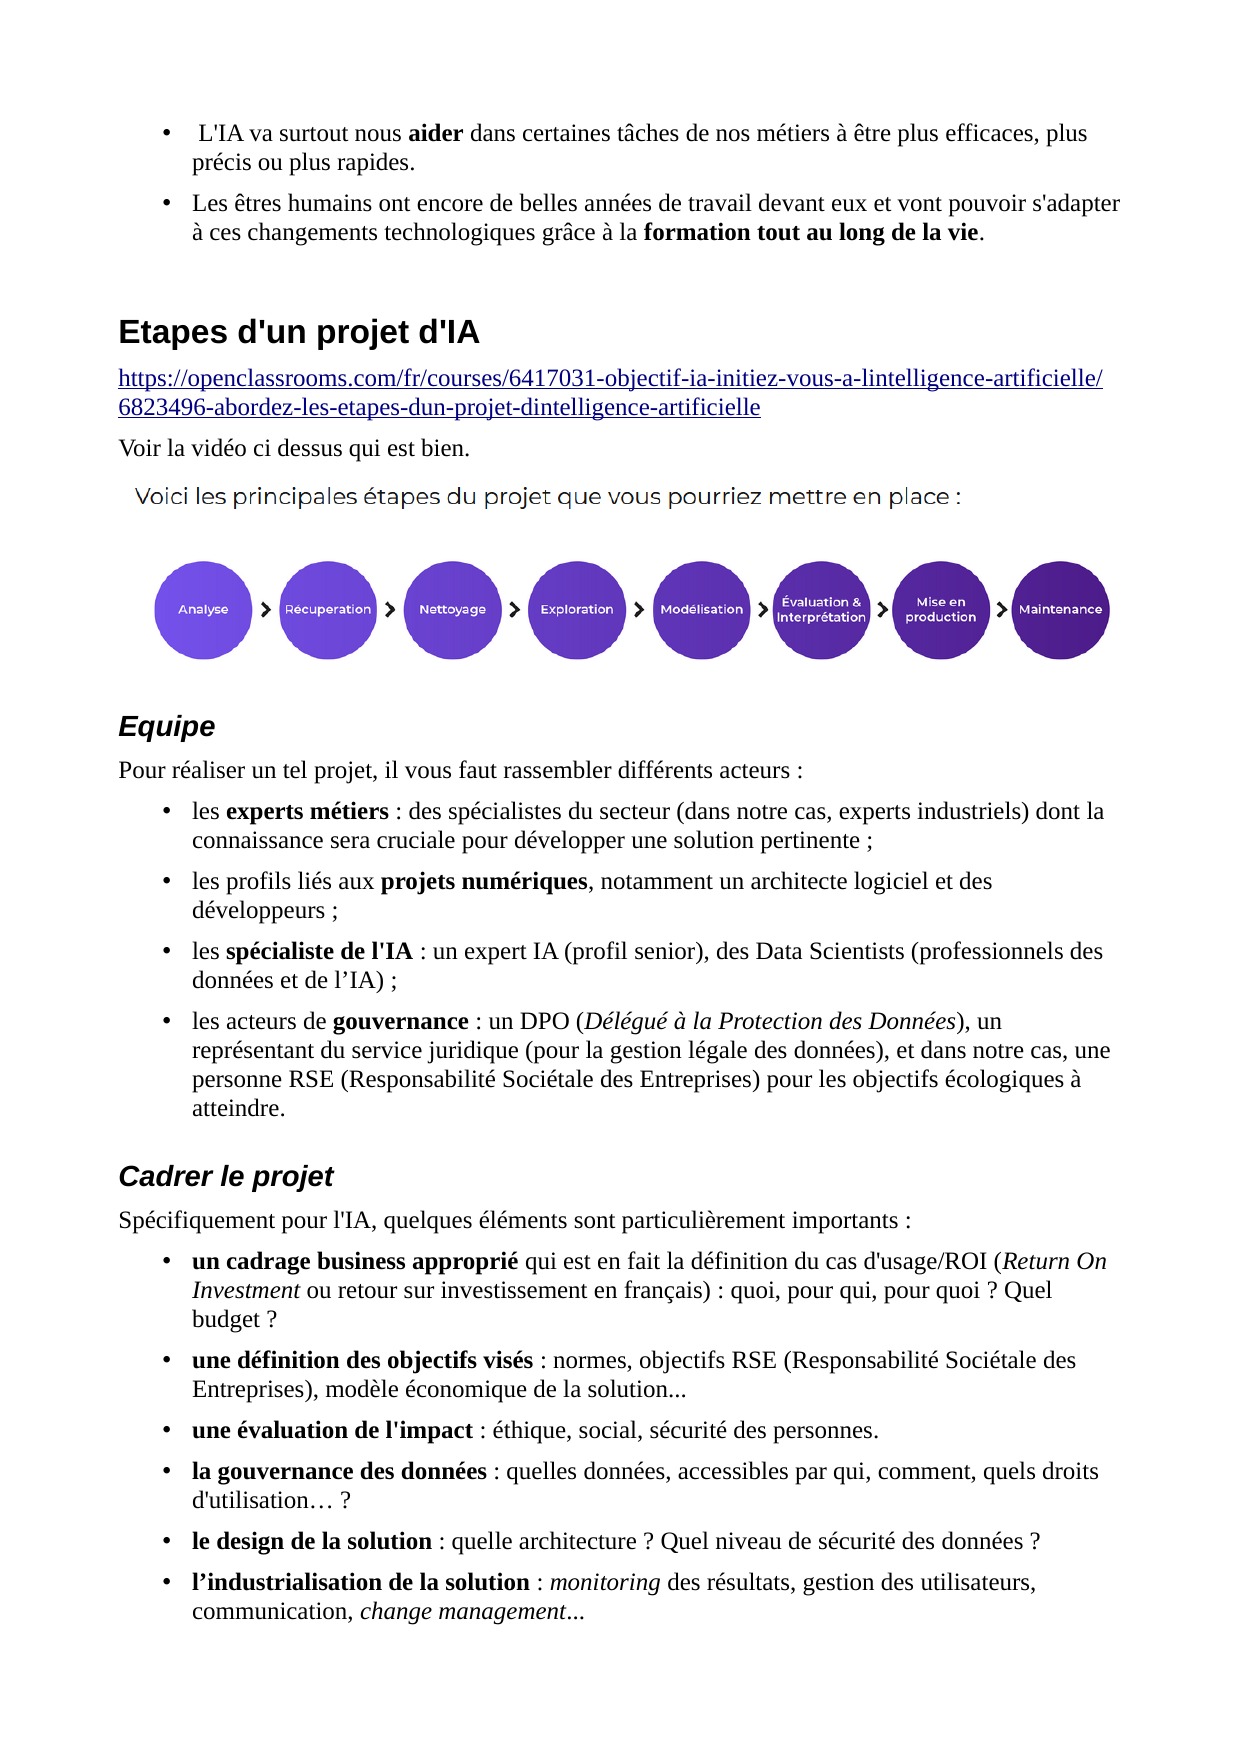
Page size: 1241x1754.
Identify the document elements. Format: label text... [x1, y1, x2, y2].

list Les êtres humains ont encore de belles années de travail devant eux et vont pouvoir s'adapter à ces changements technologiques grâce à la formation tout au long de la vie. [162, 188, 1122, 246]
text https://openclassrooms.com/fr/courses/6417031-objectif-ia-initiez-vous-a-lintelligence-artificielle/6823496-abordez-les-etapes-dun-projet-dintelligence-artificielle [118, 363, 1122, 421]
list les profils liés aux projets numériques, notamment un architecte logiciel et des développeurs ; [162, 866, 1122, 924]
list l’industrialisation de la solution : monitoring des résultats, gestion des utilisateurs, communication, change management... [162, 1567, 1122, 1625]
list les spécialiste de l'IA : un expert IA (profil senior), des Data Scientists (professionnels des données et de l’IA) ; [162, 936, 1122, 994]
list le design de la solution : quelle architecture ? Quel niveau de sécurité des données ? [162, 1526, 1122, 1555]
list un cadrage business approprié qui est en fait la définition du cas d'usage/ROI (Return On Investment ou retour sur investissement en français) : quoi, pour qui, pour quoi ? Quel budget ? [162, 1246, 1122, 1332]
list une définition des objectifs visés : normes, objectifs RSE (Responsabilité Sociétale des Entreprises), modèle économique de la solution... [162, 1345, 1122, 1402]
list la gouvernance des données : quelles données, accessibles par qui, comment, quels droits d'utilisation… ? [162, 1456, 1122, 1514]
list une évaluation de l'impact : éthique, social, sécurité des personnes. [162, 1415, 1122, 1444]
list les experts métiers : des spécialistes du secteur (dans notre cas, experts industriels) dont la connaissance sera cruciale pour développer une solution pertinente ; [162, 796, 1122, 854]
subtitle Cadrer le projet [118, 1159, 1122, 1192]
subtitle Equipe [118, 709, 1122, 743]
subtitle Etapes d'un projet d'IA [118, 312, 1122, 351]
list L'IA va surtout nous aider dans certaines tâches de nos métiers à être plus efficaces, plus précis ou plus rapides. [162, 118, 1122, 176]
picture [118, 474, 1123, 684]
text Spécifiquement pour l'IA, quelques éléments sont particulièrement importants : [118, 1205, 1122, 1234]
text Voir la vidéo ci dessus qui est bien. [118, 433, 1122, 462]
list les acteurs de gouvernance : un DPO (Délégué à la Protection des Données), un représentant du service juridique (pour la gestion légale des données), et dans notre cas, une personne RSE (Responsabilité Sociétale des Entreprises) pour les objectifs écologiques à atteindre. [162, 1006, 1122, 1121]
text Pour réaliser un tel projet, il vous faut rassembler différents acteurs : [118, 755, 1122, 784]
